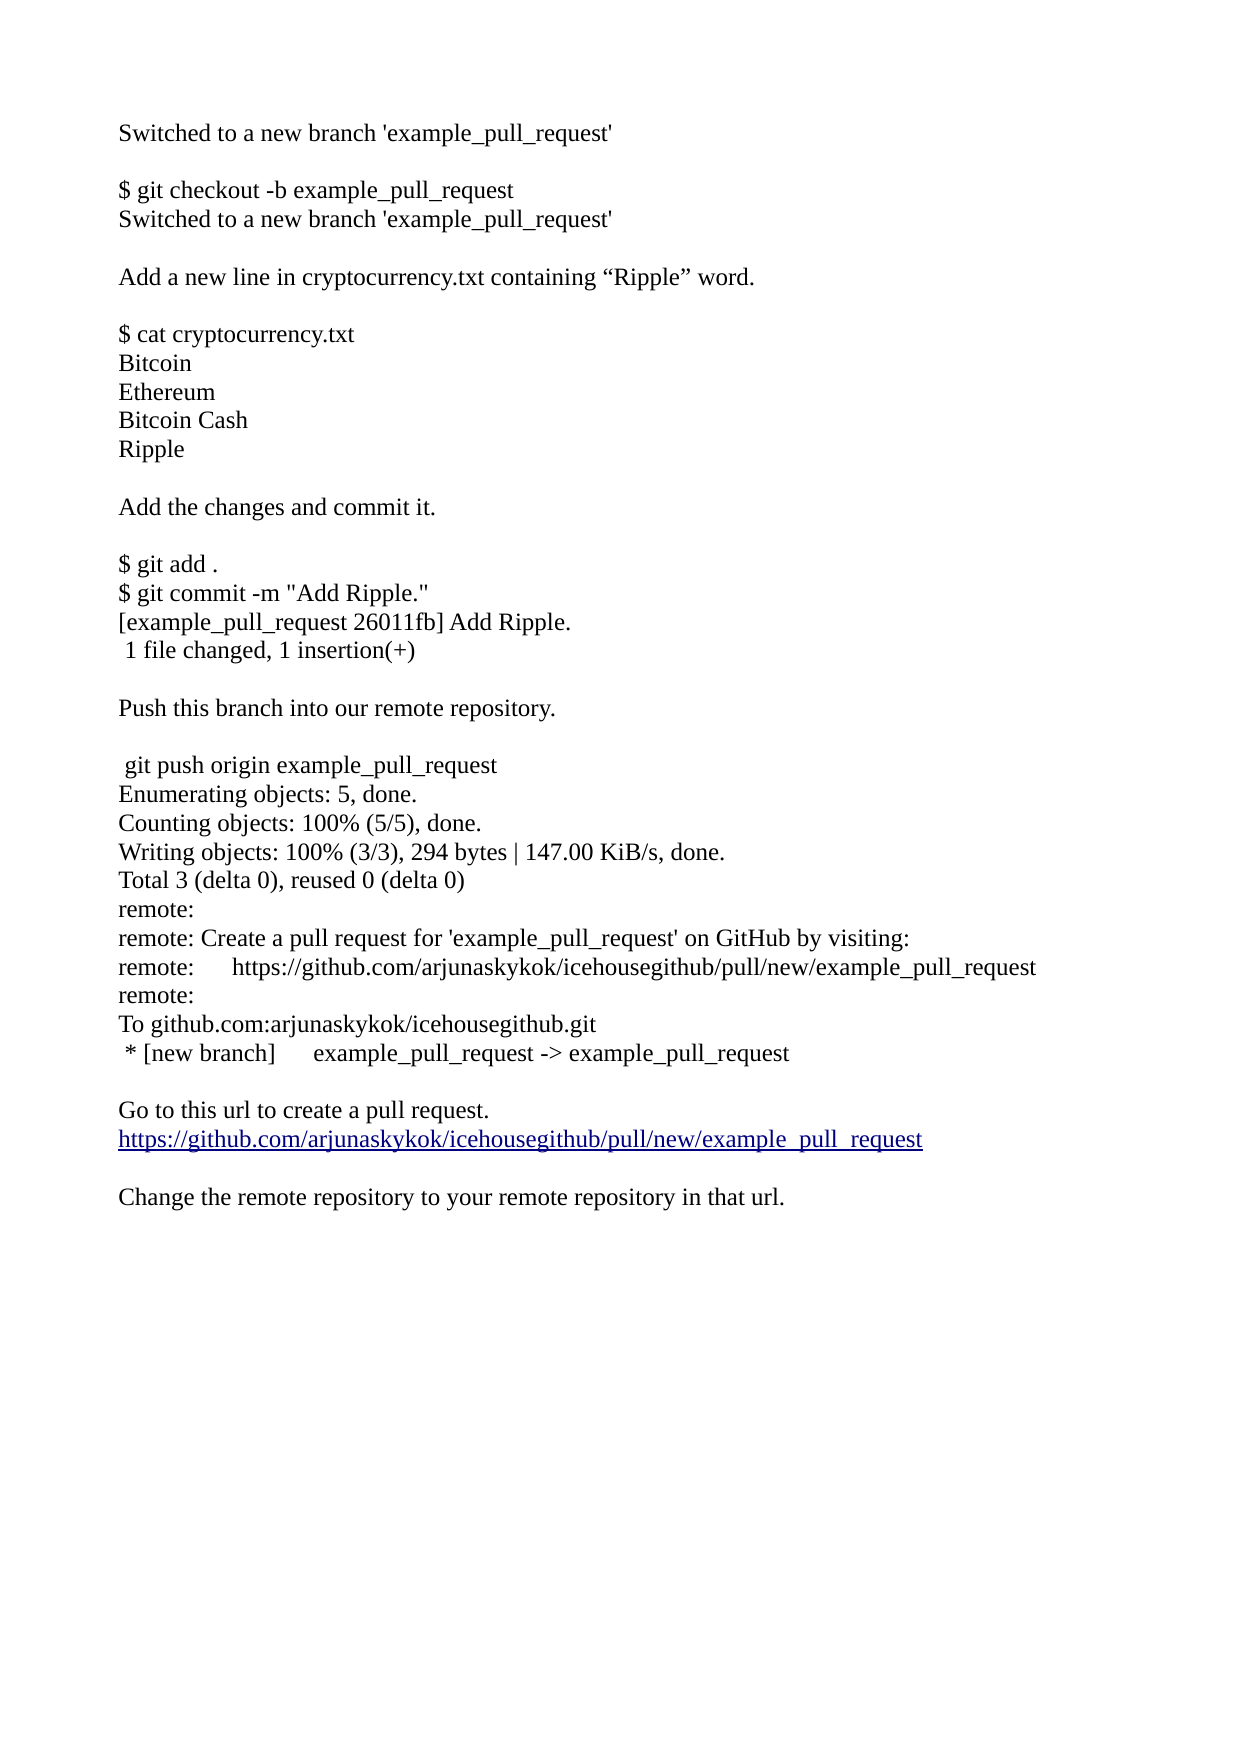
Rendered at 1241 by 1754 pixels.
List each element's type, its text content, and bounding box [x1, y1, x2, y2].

text $ git checkout -b example_pull_request [118, 176, 1122, 204]
text Add a new line in cryptocurrency.txt containing “Ripple” word. [118, 262, 1122, 291]
text Total 3 (delta 0), reused 0 (delta 0) [118, 866, 1122, 894]
text Switched to a new branch 'example_pull_request' [118, 118, 1122, 147]
text $ git commit -m "Add Ripple." [118, 578, 1122, 607]
text Push this branch into our remote repository. [118, 693, 1122, 722]
text Go to this url to create a pull request. https://github.com/arjunaskykok/icehousegithub/pull/new/example_pull_request [118, 1096, 1122, 1153]
text Change the remote repository to your remote repository in that url. [118, 1182, 1122, 1211]
text Writing objects: 100% (3/3), 294 bytes | 147.00 KiB/s, done. [118, 837, 1122, 866]
text Add the changes and commit it. [118, 492, 1122, 521]
text Ethereum [118, 377, 1122, 406]
text Counting objects: 100% (5/5), done. [118, 808, 1122, 837]
text Ripple [118, 434, 1122, 463]
text git push origin example_pull_request [118, 751, 1122, 779]
text To github.com:arjunaskykok/icehousegithub.git [118, 1009, 1122, 1038]
text 1 file changed, 1 insertion(+) [118, 636, 1122, 664]
text * [new branch] example_pull_request -> example_pull_request [118, 1038, 1122, 1067]
text remote: https://github.com/arjunaskykok/icehousegithub/pull/new/example_pull_request [118, 952, 1122, 981]
text Switched to a new branch 'example_pull_request' [118, 204, 1122, 233]
text [example_pull_request 26011fb] Add Ripple. [118, 607, 1122, 636]
text remote: Create a pull request for 'example_pull_request' on GitHub by visiting: [118, 923, 1122, 952]
text Bitcoin [118, 348, 1122, 377]
text Enumerating objects: 5, done. [118, 779, 1122, 808]
text remote: [118, 981, 1122, 1009]
text $ cat cryptocurrency.txt [118, 319, 1122, 348]
text remote: [118, 894, 1122, 923]
text $ git add . [118, 549, 1122, 578]
text Bitcoin Cash [118, 406, 1122, 434]
